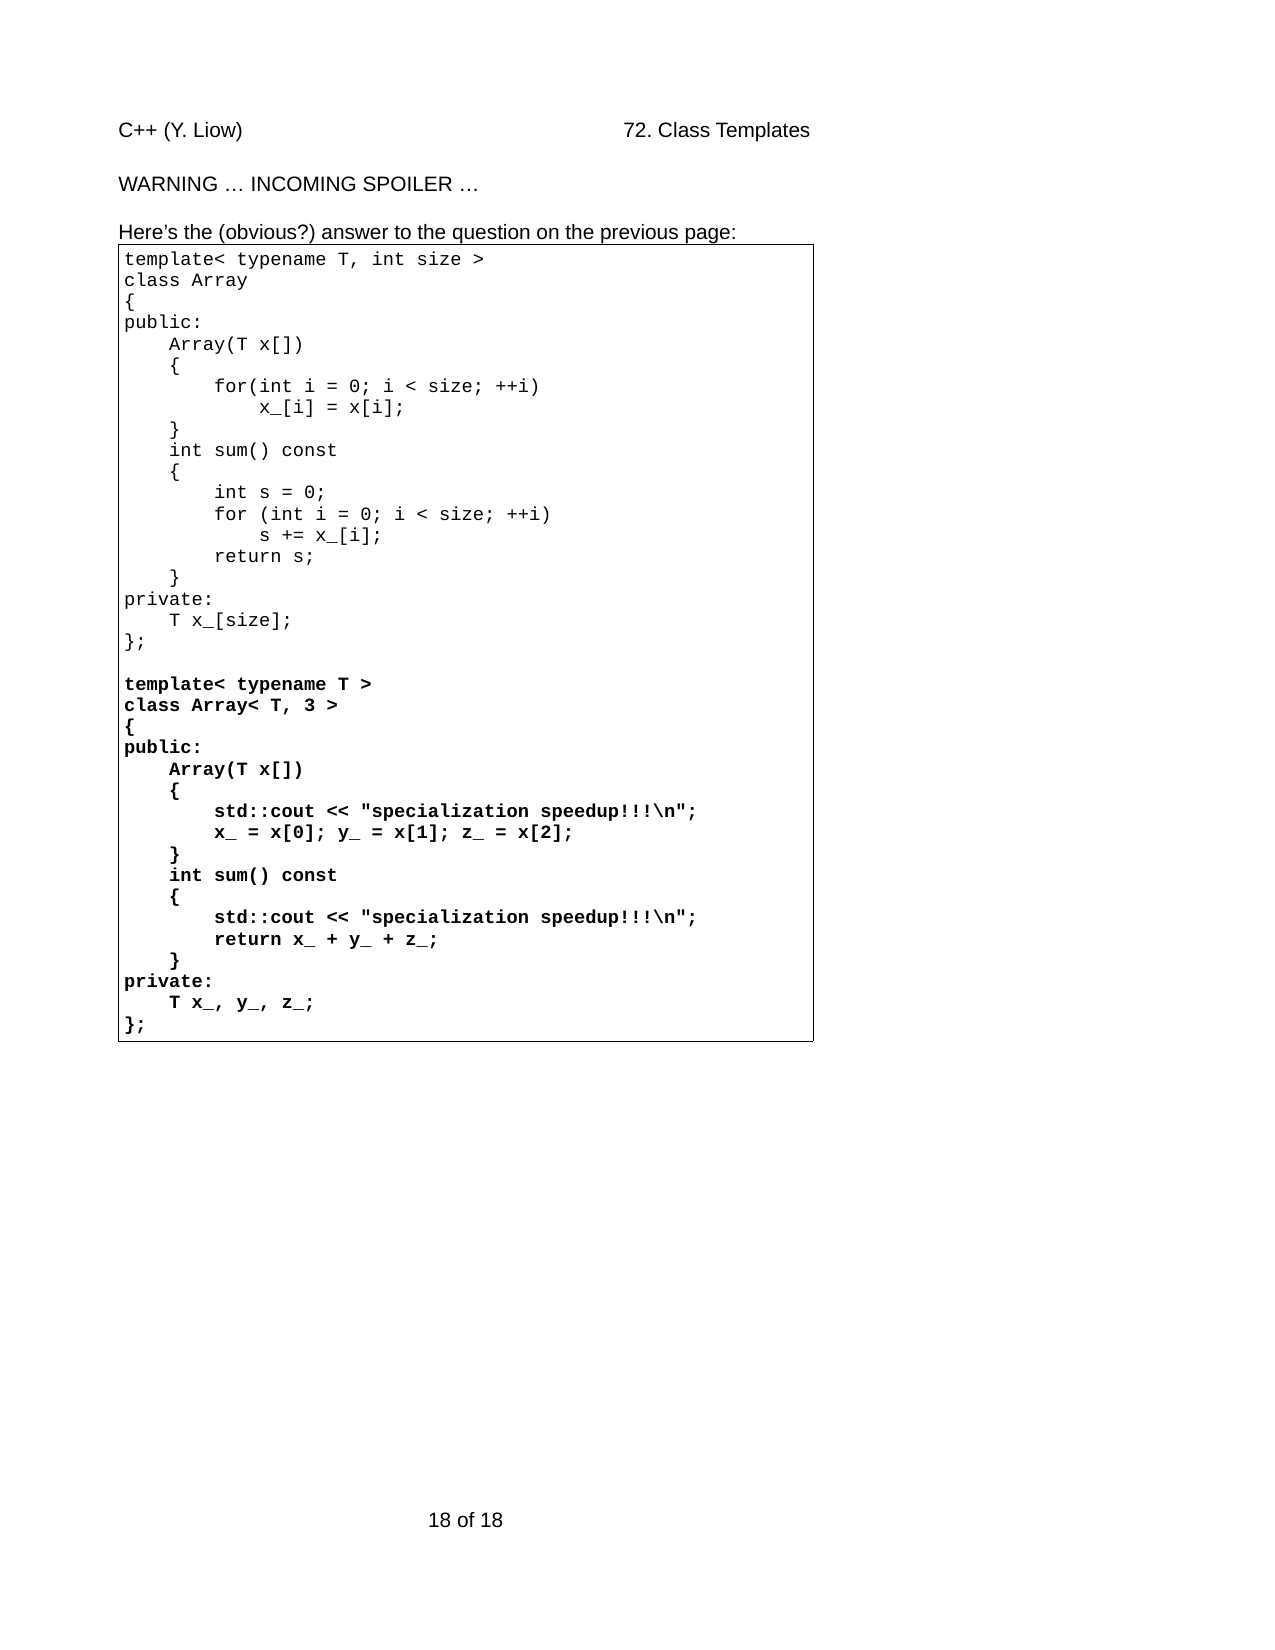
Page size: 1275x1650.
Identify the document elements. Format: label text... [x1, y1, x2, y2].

text WARNING … INCOMING SPOILER … [118, 172, 813, 196]
table_header template< typename T, int size > class Array { public: Array(T x[]) { for(int i = 0; i < size; ++i) x_[i] = x[i]; } int sum() const { int s = 0; for (int i = 0; i < size; ++i) s += x_[i]; return s; } private: T x_[size]; }; template< typename T > class Array< T, 3 > { public: Array(T x[]) { std::cout << "specialization speedup!!!\n"; x_ = x[0]; y_ = x[1]; z_ = x[2]; } int sum() const { std::cout << "specialization speedup!!!\n"; return x_ + y_ + z_; } private: T x_, y_, z_; }; [119, 245, 813, 1041]
text Here’s the (obvious?) answer to the question on the previous page: [118, 219, 813, 243]
